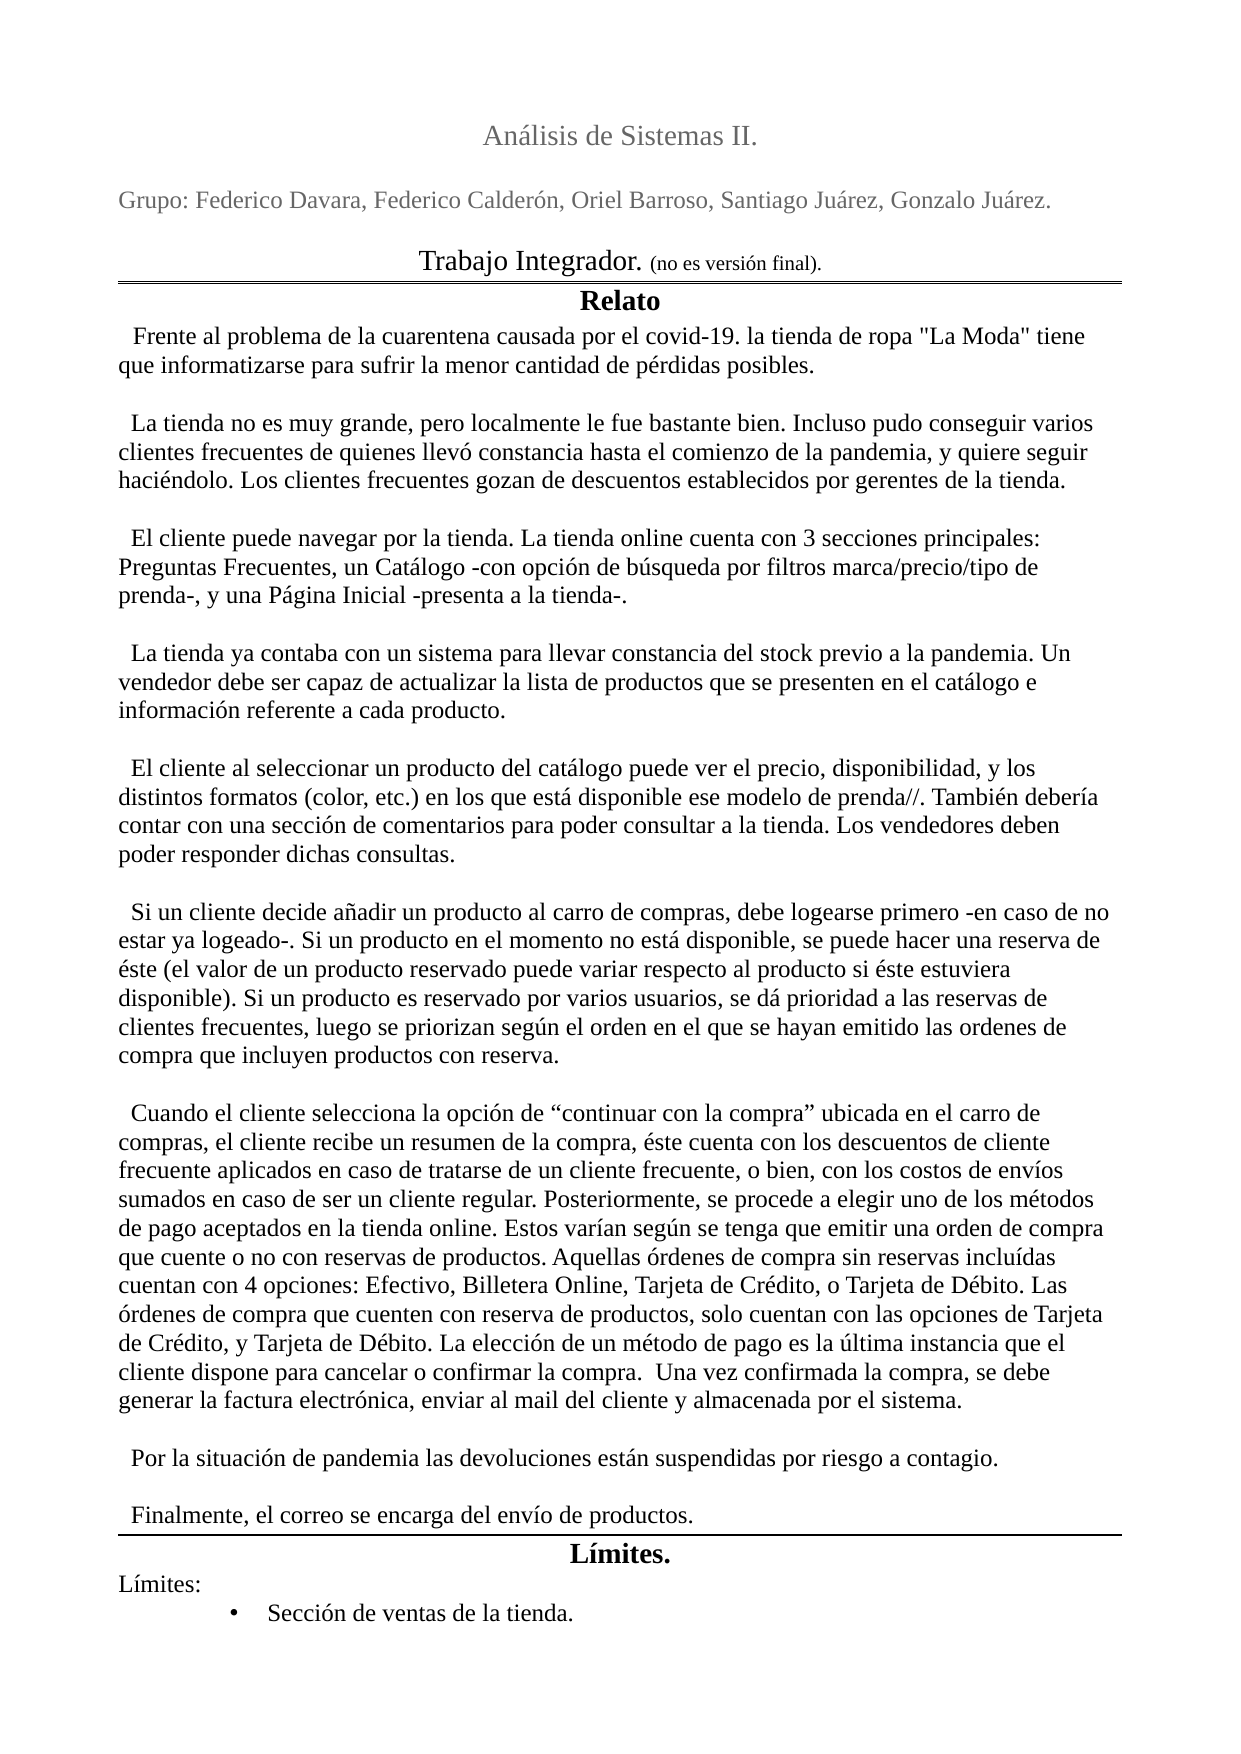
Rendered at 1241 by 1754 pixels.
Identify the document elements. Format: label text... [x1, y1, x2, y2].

text El cliente al seleccionar un producto del catálogo puede ver el precio, disponibilidad, y los distintos formatos (color, etc.) en los que está disponible ese modelo de prenda//. También debería contar con una sección de comentarios para poder consultar a la tienda. Los vendedores deben poder responder dichas consultas. [118, 753, 1122, 868]
text Si un cliente decide añadir un producto al carro de compras, debe logearse primero -en caso de no estar ya logeado-. Si un producto en el momento no está disponible, se puede hacer una reserva de éste (el valor de un producto reservado puede variar respecto al producto si éste estuviera disponible). Si un producto es reservado por varios usuarios, se dá prioridad a las reservas de clientes frecuentes, luego se priorizan según el orden en el que se hayan emitido las ordenes de compra que incluyen productos con reserva. [118, 897, 1122, 1069]
text Por la situación de pandemia las devoluciones están suspendidas por riesgo a contagio. [118, 1443, 1122, 1472]
list Sección de ventas de la tienda. [229, 1598, 1122, 1627]
text El cliente puede navegar por la tienda. La tienda online cuenta con 3 secciones principales: Preguntas Frecuentes, un Catálogo -con opción de búsqueda por filtros marca/precio/tipo de prenda-, y una Página Inicial -presenta a la tienda-. [118, 523, 1122, 609]
text La tienda ya contaba con un sistema para llevar constancia del stock previo a la pandemia. Un vendedor debe ser capaz de actualizar la lista de productos que se presenten en el catálogo e información referente a cada producto. [118, 638, 1122, 724]
text Frente al problema de la cuarentena causada por el covid-19. la tienda de ropa "La Moda" tiene que informatizarse para sufrir la menor cantidad de pérdidas posibles. [118, 317, 1122, 379]
text Finalmente, el correo se encarga del envío de productos. [118, 1501, 1122, 1534]
text Cuando el cliente selecciona la opción de “continuar con la compra” ubicada en el carro de compras, el cliente recibe un resumen de la compra, éste cuenta con los descuentos de cliente frecuente aplicados en caso de tratarse de un cliente frecuente, o bien, con los costos de envíos sumados en caso de ser un cliente regular. Posteriormente, se procede a elegir uno de los métodos de pago aceptados en la tienda online. Estos varían según se tenga que emitir una orden de compra que cuente o no con reservas de productos. Aquellas órdenes de compra sin reservas incluídas cuentan con 4 opciones: Efectivo, Billetera Online, Tarjeta de Crédito, o Tarjeta de Débito. Las órdenes de compra que cuenten con reserva de productos, solo cuentan con las opciones de Tarjeta de Crédito, y Tarjeta de Débito. La elección de un método de pago es la última instancia que el cliente dispone para cancelar o confirmar la compra. Una vez confirmada la compra, se debe generar la factura electrónica, enviar al mail del cliente y almacenada por el sistema. [118, 1098, 1122, 1414]
text Trabajo Integrador. (no es versión final). [118, 243, 1122, 281]
text Límites: [118, 1569, 1122, 1598]
text La tienda no es muy grande, pero localmente le fue bastante bien. Incluso pudo conseguir varios clientes frecuentes de quienes llevó constancia hasta el comienzo de la pandemia, y quiere seguir haciéndolo. Los clientes frecuentes gozan de descuentos establecidos por gerentes de la tienda. [118, 408, 1122, 494]
text Límites. [118, 1536, 1122, 1569]
text Relato [118, 284, 1122, 317]
